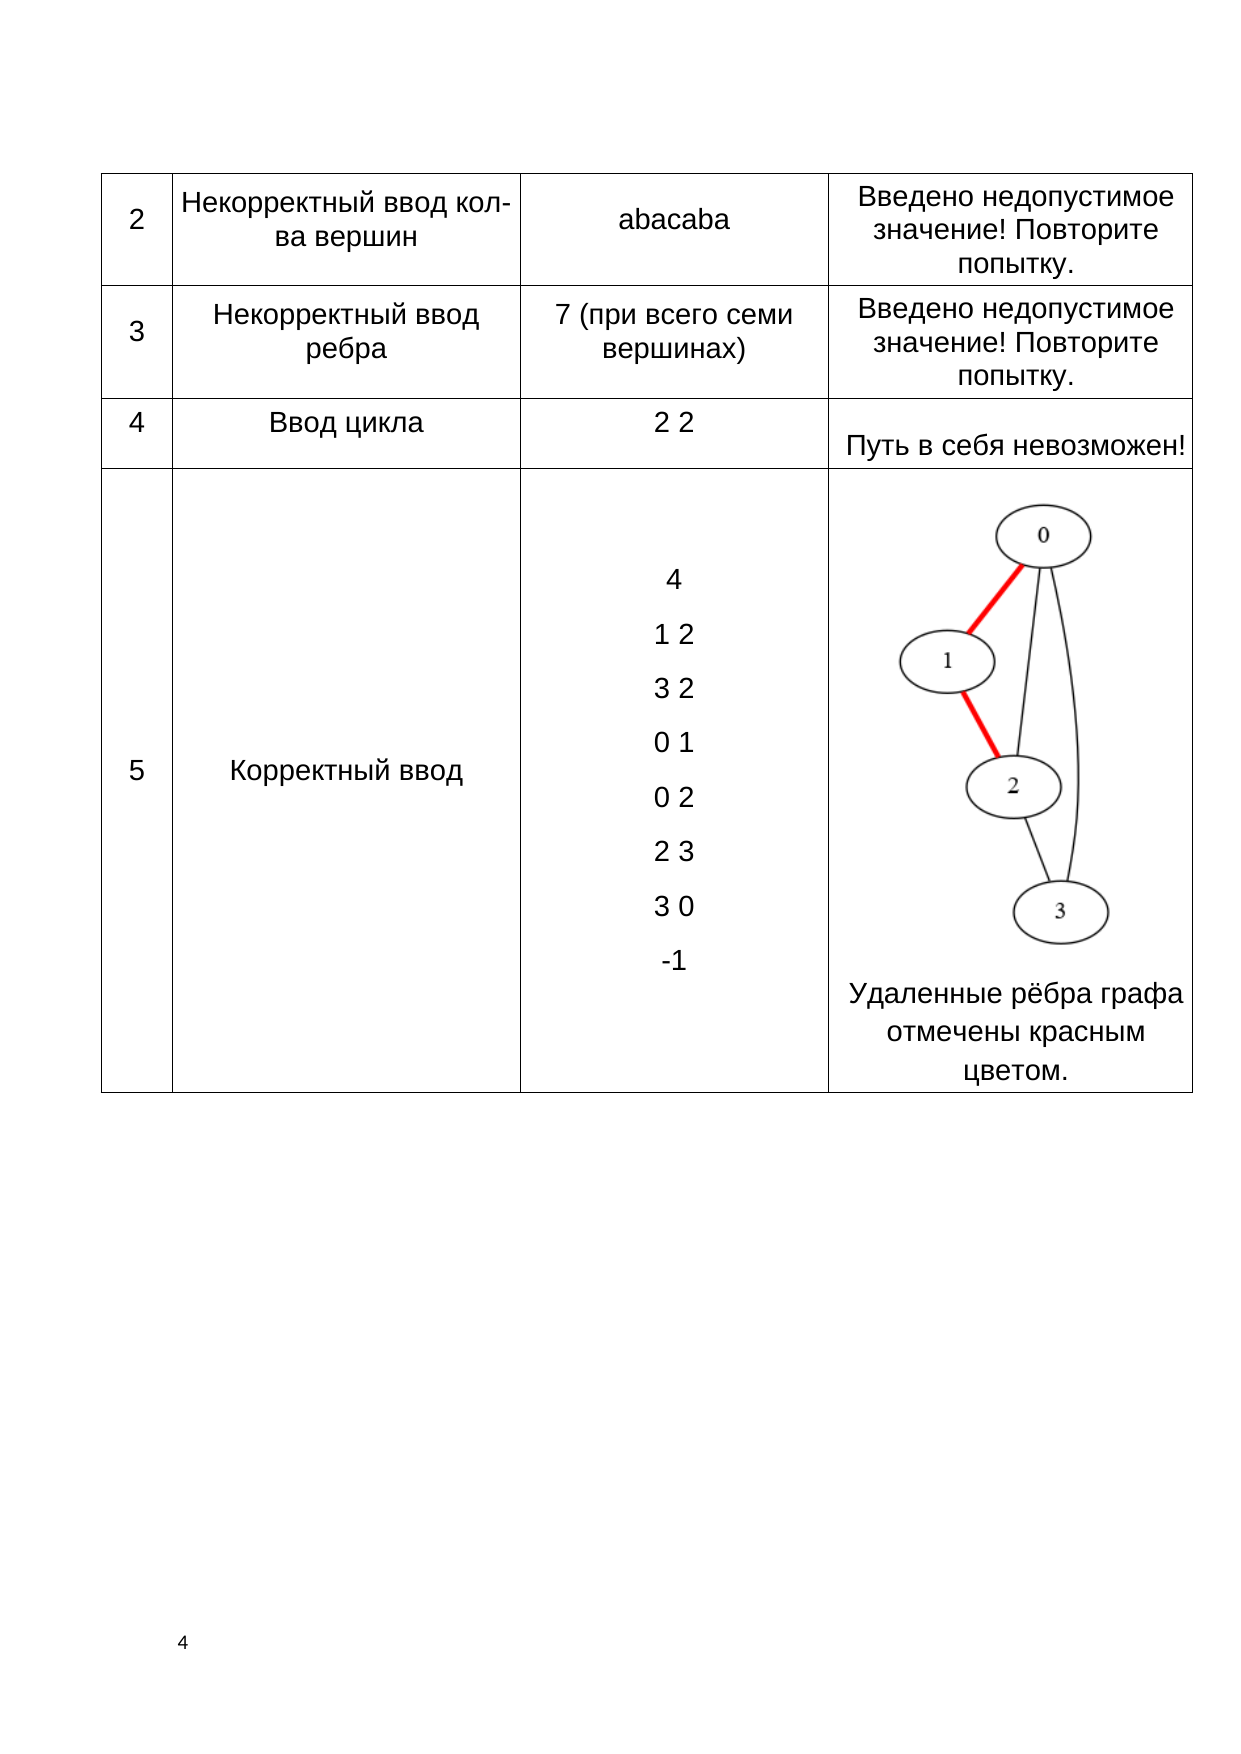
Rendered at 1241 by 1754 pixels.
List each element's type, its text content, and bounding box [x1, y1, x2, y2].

table_cell 2 2 [521, 399, 828, 467]
table_cell Введено недопустимое значение! Повторите попытку. [829, 286, 1192, 397]
table_cell 2 [102, 174, 172, 285]
table_cell Некорректный ввод кол-ва вершин [173, 174, 520, 285]
table_cell 7 (при всего семи вершинах) [521, 286, 828, 397]
table_cell Ввод цикла [173, 399, 520, 467]
table_cell 5 [102, 469, 172, 1092]
table_cell Путь в себя невозможен! [829, 399, 1192, 467]
table_cell 3 [102, 286, 172, 397]
table_cell Корректный ввод [173, 469, 520, 1092]
table_cell 4 1 2 3 2 0 1 0 2 2 3 3 0 -1 [521, 469, 828, 1092]
table_cell abacaba [521, 174, 828, 285]
table_cell 4 [102, 399, 172, 467]
picture [896, 501, 1110, 946]
table_cell Удаленные рёбра графа отмечены красным цветом. [829, 469, 1192, 1092]
table_cell Некорректный ввод ребра [173, 286, 520, 397]
table_cell Введено недопустимое значение! Повторите попытку. [829, 174, 1192, 285]
